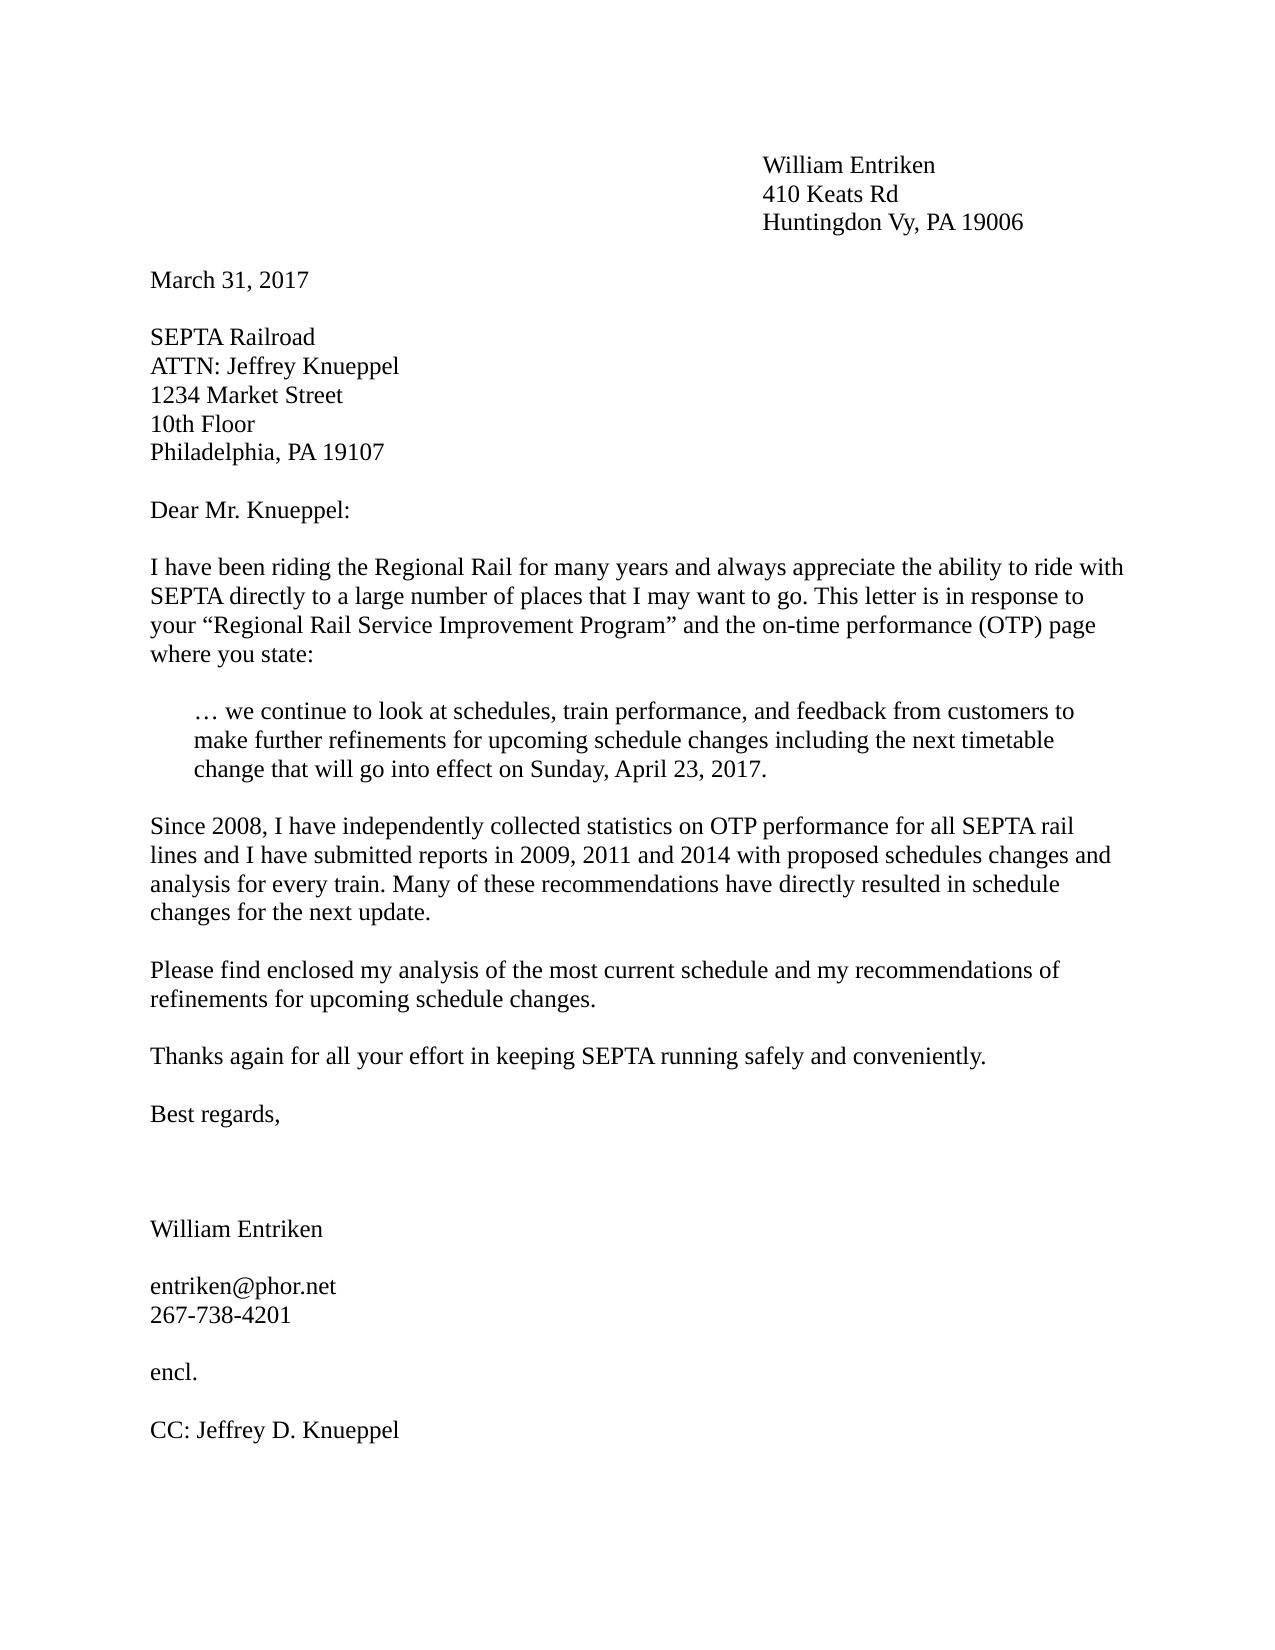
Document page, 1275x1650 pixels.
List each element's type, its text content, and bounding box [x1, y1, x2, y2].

text Philadelphia, PA 19107 [150, 437, 1125, 466]
text 267-738-4201 [150, 1300, 1125, 1329]
text SEPTA Railroad [150, 322, 1125, 351]
text Please find enclosed my analysis of the most current schedule and my recommendations of refinements for upcoming schedule changes. [150, 955, 1125, 1012]
text Huntingdon Vy, PA 19006 [150, 207, 1125, 236]
text CC: Jeffrey D. Knueppel [150, 1415, 1125, 1444]
text Dear Mr. Knueppel: [150, 495, 1125, 524]
text … we continue to look at schedules, train performance, and feedback from customers to make further refinements for upcoming schedule changes including the next timetable change that will go into effect on Sunday, April 23, 2017. [150, 696, 1125, 782]
text 410 Keats Rd [150, 179, 1125, 207]
text encl. [150, 1357, 1125, 1386]
text Thanks again for all your effort in keeping SEPTA running safely and conveniently. [150, 1041, 1125, 1070]
text 1234 Market Street [150, 380, 1125, 409]
text Since 2008, I have independently collected statistics on OTP performance for all SEPTA rail lines and I have submitted reports in 2009, 2011 and 2014 with proposed schedules changes and analysis for every train. Many of these recommendations have directly resulted in schedule changes for the next update. [150, 811, 1125, 926]
text Best regards, [150, 1099, 1125, 1127]
text I have been riding the Regional Rail for many years and always appreciate the ability to ride with SEPTA directly to a large number of places that I may want to go. This letter is in response to your “Regional Rail Service Improvement Program” and the on-time performance (OTP) page where you state: [150, 552, 1125, 667]
text 10th Floor [150, 409, 1125, 437]
text ATTN: Jeffrey Knueppel [150, 351, 1125, 380]
text William Entriken [150, 150, 1125, 179]
text William Entriken [150, 1214, 1125, 1242]
text entriken@phor.net [150, 1271, 1125, 1300]
text March 31, 2017 [150, 265, 1125, 294]
